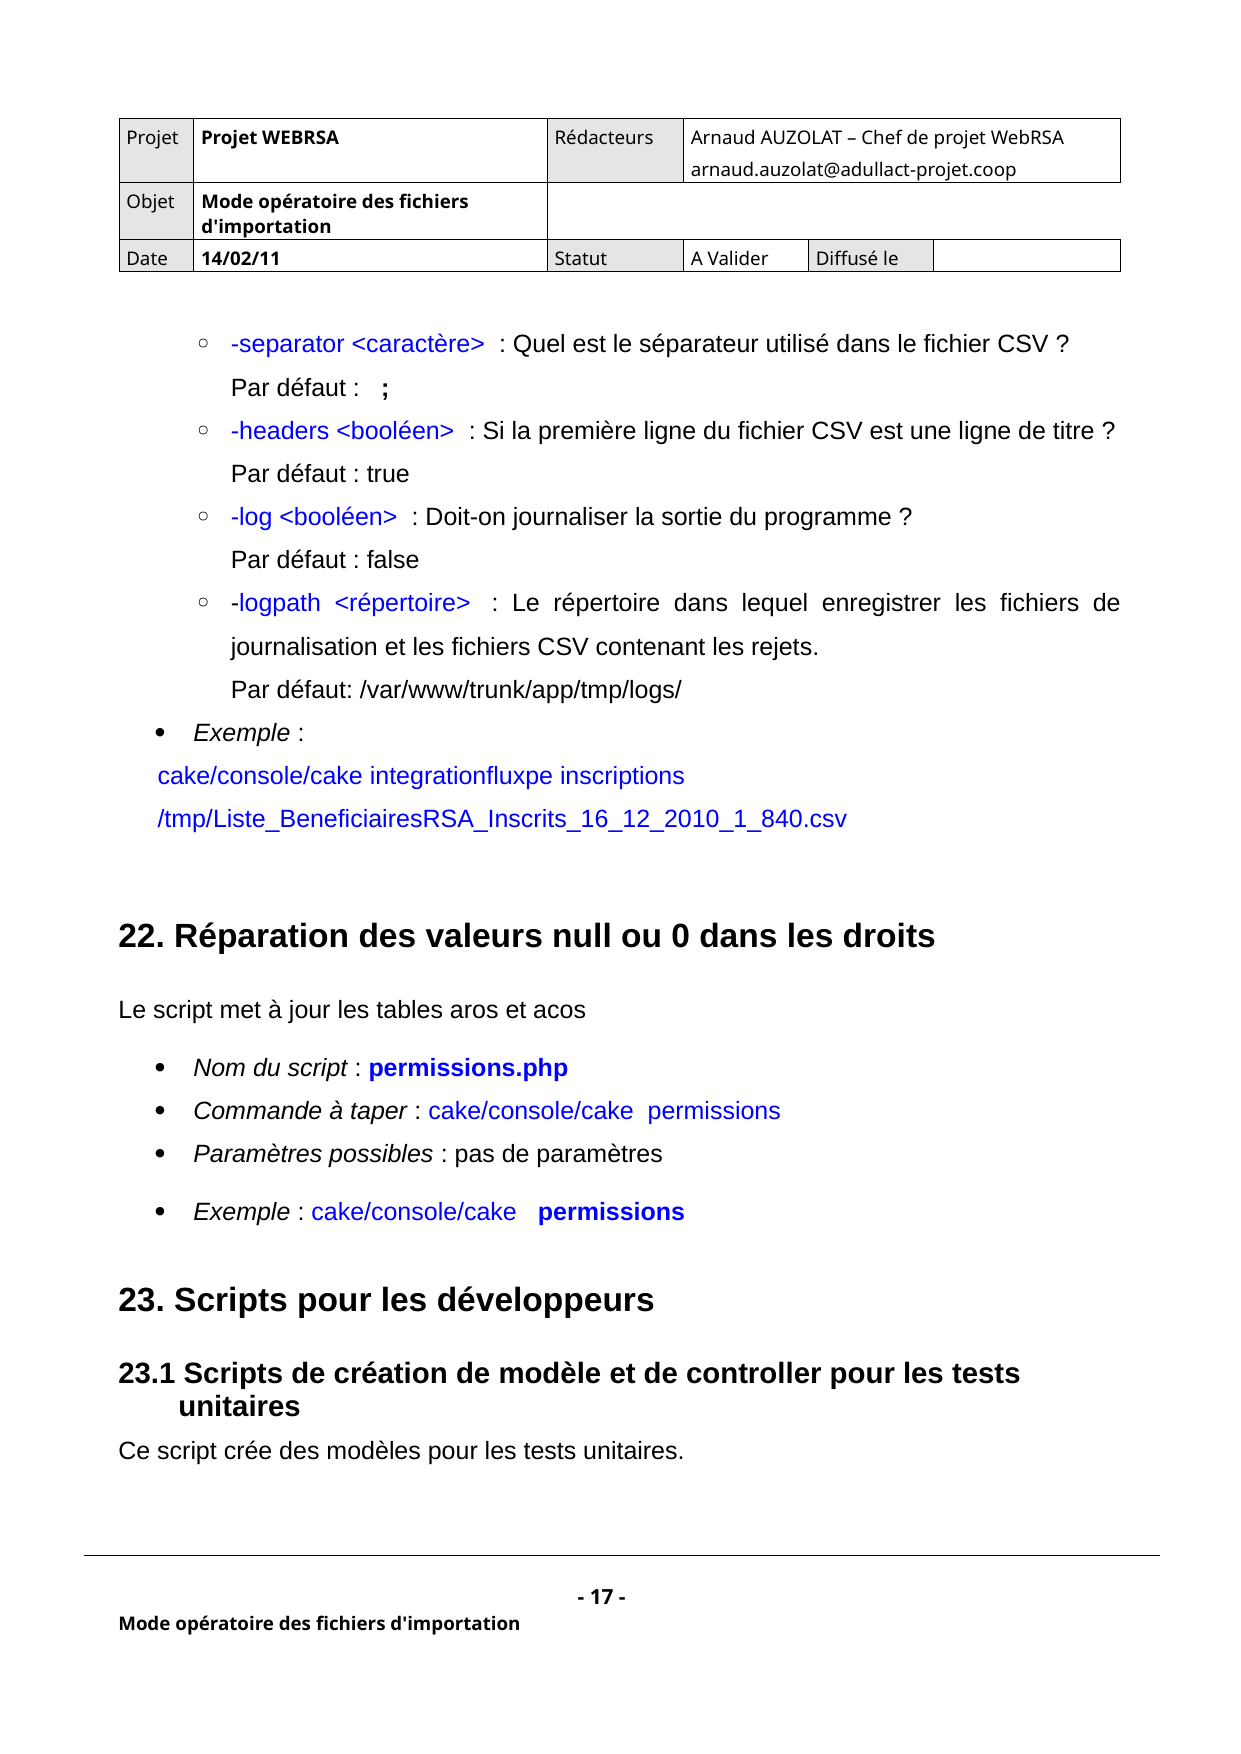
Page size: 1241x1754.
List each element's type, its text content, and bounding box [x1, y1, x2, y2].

list -separator <caractère> : Quel est le séparateur utilisé dans le fichier CSV ? [193, 329, 1122, 358]
text cake/console/cake integrationfluxpe inscriptions /tmp/Liste_BeneficiairesRSA_Inscrits_16_12_2010_1_840.csv [157, 761, 1122, 833]
subtitle 23. Scripts pour les développeurs [118, 1279, 1122, 1318]
list Paramètres possibles : pas de paramètres [156, 1139, 1122, 1168]
subtitle 23.1 Scripts de création de modèle et de controller pour les tests unitaires [118, 1356, 1122, 1423]
list Commande à taper : cake/console/cake permissions [156, 1096, 1122, 1125]
list Par défaut : ; [193, 372, 1122, 401]
list Exemple : [156, 718, 1122, 747]
list -logpath <répertoire> : Le répertoire dans lequel enregistrer les fichiers de journalisation et les fichiers CSV contenant les rejets. [193, 588, 1122, 660]
list Nom du script : permissions.php [156, 1053, 1122, 1082]
list Par défaut: /var/www/trunk/app/tmp/logs/ [193, 675, 1122, 703]
subtitle 22. Réparation des valeurs null ou 0 dans les droits [118, 915, 1122, 954]
text Le script met à jour les tables aros et acos [118, 995, 1122, 1024]
text Ce script crée des modèles pour les tests unitaires. [118, 1436, 1122, 1464]
list -log <booléen> : Doit-on journaliser la sortie du programme ? [193, 502, 1122, 531]
list Par défaut : false [193, 545, 1122, 574]
list Par défaut : true [193, 459, 1122, 488]
list Exemple : cake/console/cake permissions [156, 1197, 1122, 1226]
list -headers <booléen> : Si la première ligne du fichier CSV est une ligne de titre ? [193, 416, 1122, 444]
